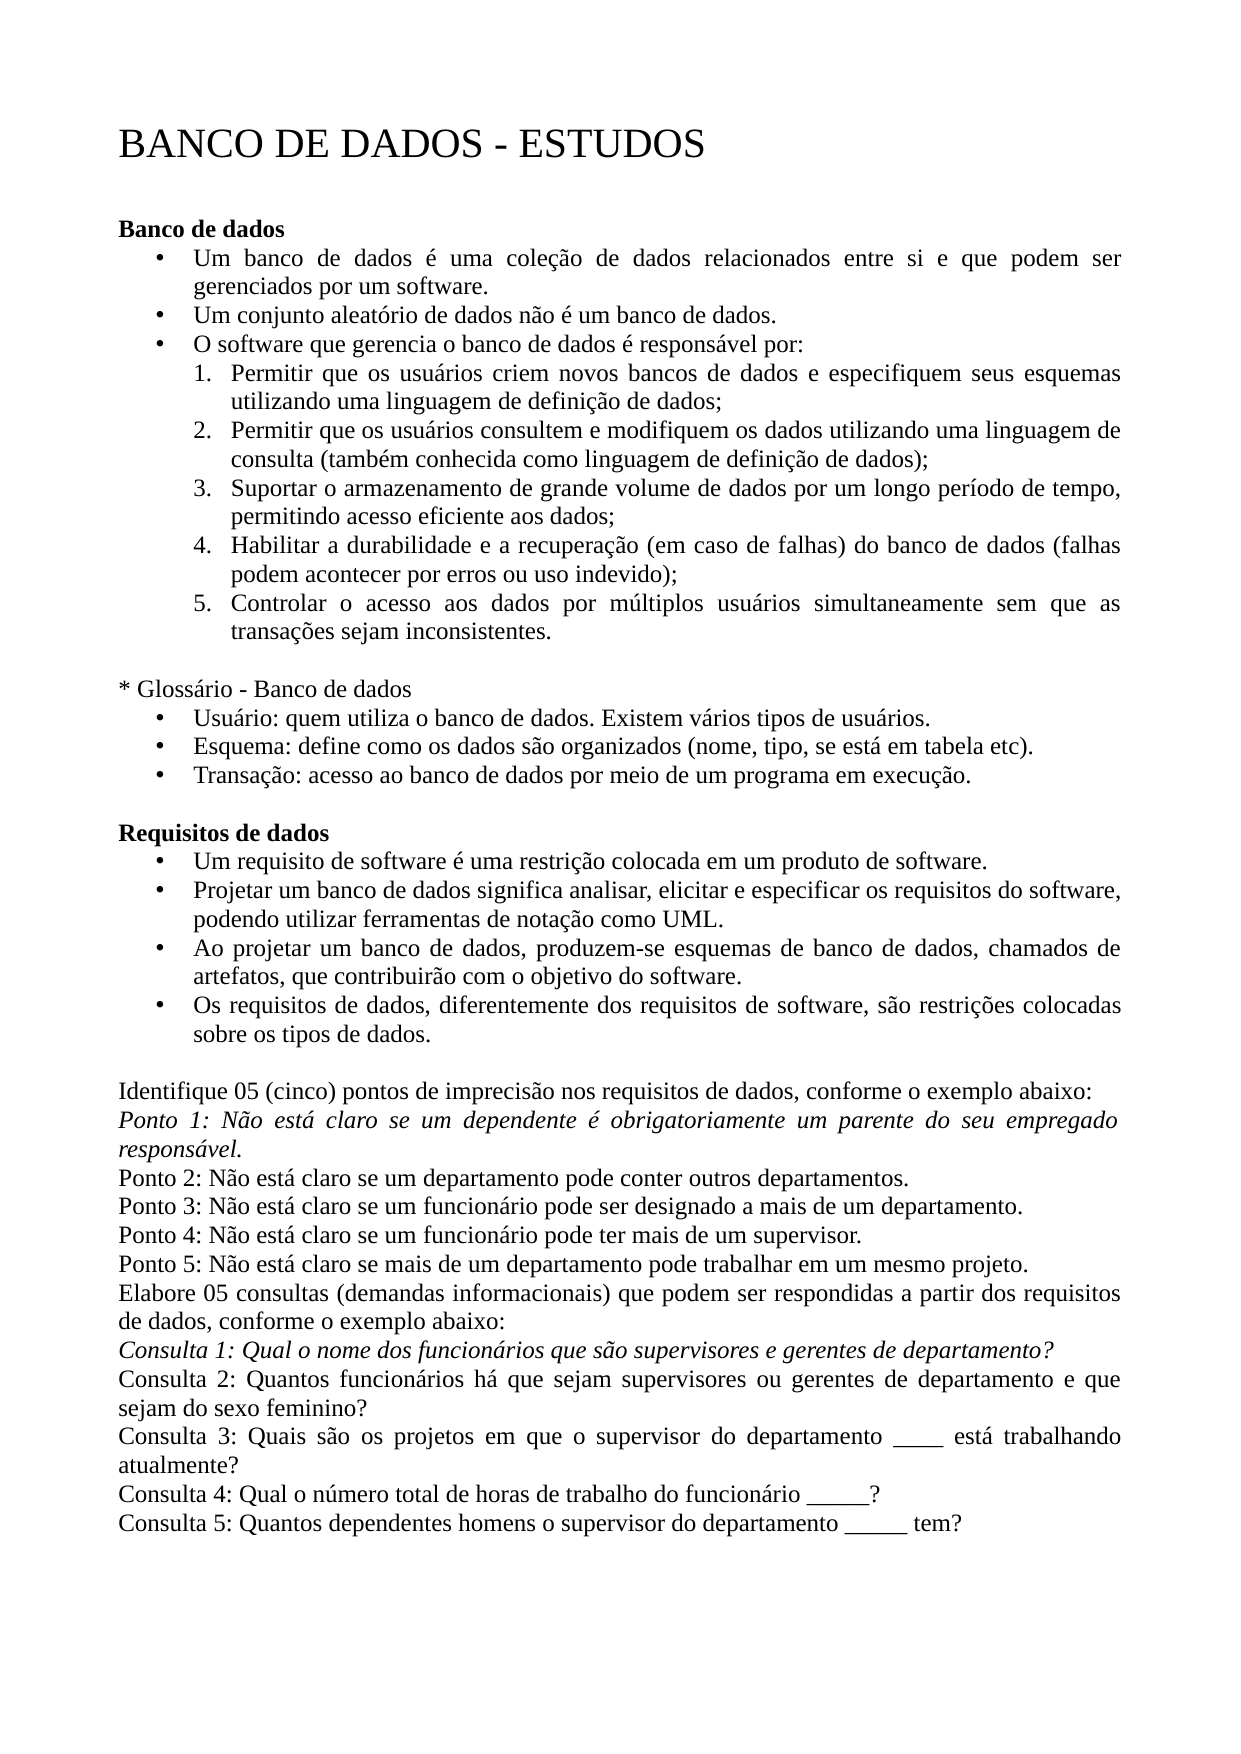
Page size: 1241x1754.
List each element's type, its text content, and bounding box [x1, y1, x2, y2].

list Um conjunto aleatório de dados não é um banco de dados. [156, 300, 1122, 329]
text Ponto 1: Não está claro se um dependente é obrigatoriamente um parente do seu empregado responsável. [118, 1105, 1122, 1163]
list Um banco de dados é uma coleção de dados relacionados entre si e que podem ser gerenciados por um software. [156, 243, 1122, 300]
list Ao projetar um banco de dados, produzem-se esquemas de banco de dados, chamados de artefatos, que contribuirão com o objetivo do software. [156, 933, 1122, 990]
text Consulta 2: Quantos funcionários há que sejam supervisores ou gerentes de departamento e que sejam do sexo feminino? [118, 1364, 1122, 1421]
text Ponto 2: Não está claro se um departamento pode conter outros departamentos. [118, 1163, 1122, 1191]
list O software que gerencia o banco de dados é responsável por: [156, 329, 1122, 358]
list Habilitar a durabilidade e a recuperação (em caso de falhas) do banco de dados (falhas podem acontecer por erros ou uso indevido); [193, 530, 1122, 588]
list Usuário: quem utiliza o banco de dados. Existem vários tipos de usuários. [156, 703, 1122, 731]
list Permitir que os usuários consultem e modifiquem os dados utilizando uma linguagem de consulta (também conhecida como linguagem de definição de dados); [193, 415, 1122, 473]
text Consulta 4: Qual o número total de horas de trabalho do funcionário _____? [118, 1479, 1122, 1508]
text BANCO DE DADOS - ESTUDOS [118, 118, 1122, 166]
text Ponto 3: Não está claro se um funcionário pode ser designado a mais de um departamento. [118, 1191, 1122, 1220]
list Permitir que os usuários criem novos bancos de dados e especifiquem seus esquemas utilizando uma linguagem de definição de dados; [193, 358, 1122, 415]
list Os requisitos de dados, diferentemente dos requisitos de software, são restrições colocadas sobre os tipos de dados. [156, 990, 1122, 1048]
text * Glossário - Banco de dados [118, 674, 1122, 703]
list Transação: acesso ao banco de dados por meio de um programa em execução. [156, 760, 1122, 789]
list Projetar um banco de dados significa analisar, elicitar e especificar os requisitos do software, podendo utilizar ferramentas de notação como UML. [156, 875, 1122, 933]
text Consulta 5: Quantos dependentes homens o supervisor do departamento _____ tem? [118, 1508, 1122, 1536]
list Esquema: define como os dados são organizados (nome, tipo, se está em tabela etc). [156, 731, 1122, 760]
text Requisitos de dados [118, 818, 1122, 846]
text Consulta 3: Quais são os projetos em que o supervisor do departamento ____ está trabalhando atualmente? [118, 1421, 1122, 1479]
text Banco de dados [118, 214, 1122, 243]
list Um requisito de software é uma restrição colocada em um produto de software. [156, 846, 1122, 875]
text Identifique 05 (cinco) pontos de imprecisão nos requisitos de dados, conforme o exemplo abaixo: [118, 1076, 1122, 1105]
text Consulta 1: Qual o nome dos funcionários que são supervisores e gerentes de departamento? [118, 1335, 1122, 1364]
list Controlar o acesso aos dados por múltiplos usuários simultaneamente sem que as transações sejam inconsistentes. [193, 588, 1122, 645]
text Elabore 05 consultas (demandas informacionais) que podem ser respondidas a partir dos requisitos de dados, conforme o exemplo abaixo: [118, 1278, 1122, 1335]
list Suportar o armazenamento de grande volume de dados por um longo período de tempo, permitindo acesso eficiente aos dados; [193, 473, 1122, 530]
text Ponto 5: Não está claro se mais de um departamento pode trabalhar em um mesmo projeto. [118, 1249, 1122, 1278]
text Ponto 4: Não está claro se um funcionário pode ter mais de um supervisor. [118, 1220, 1122, 1249]
